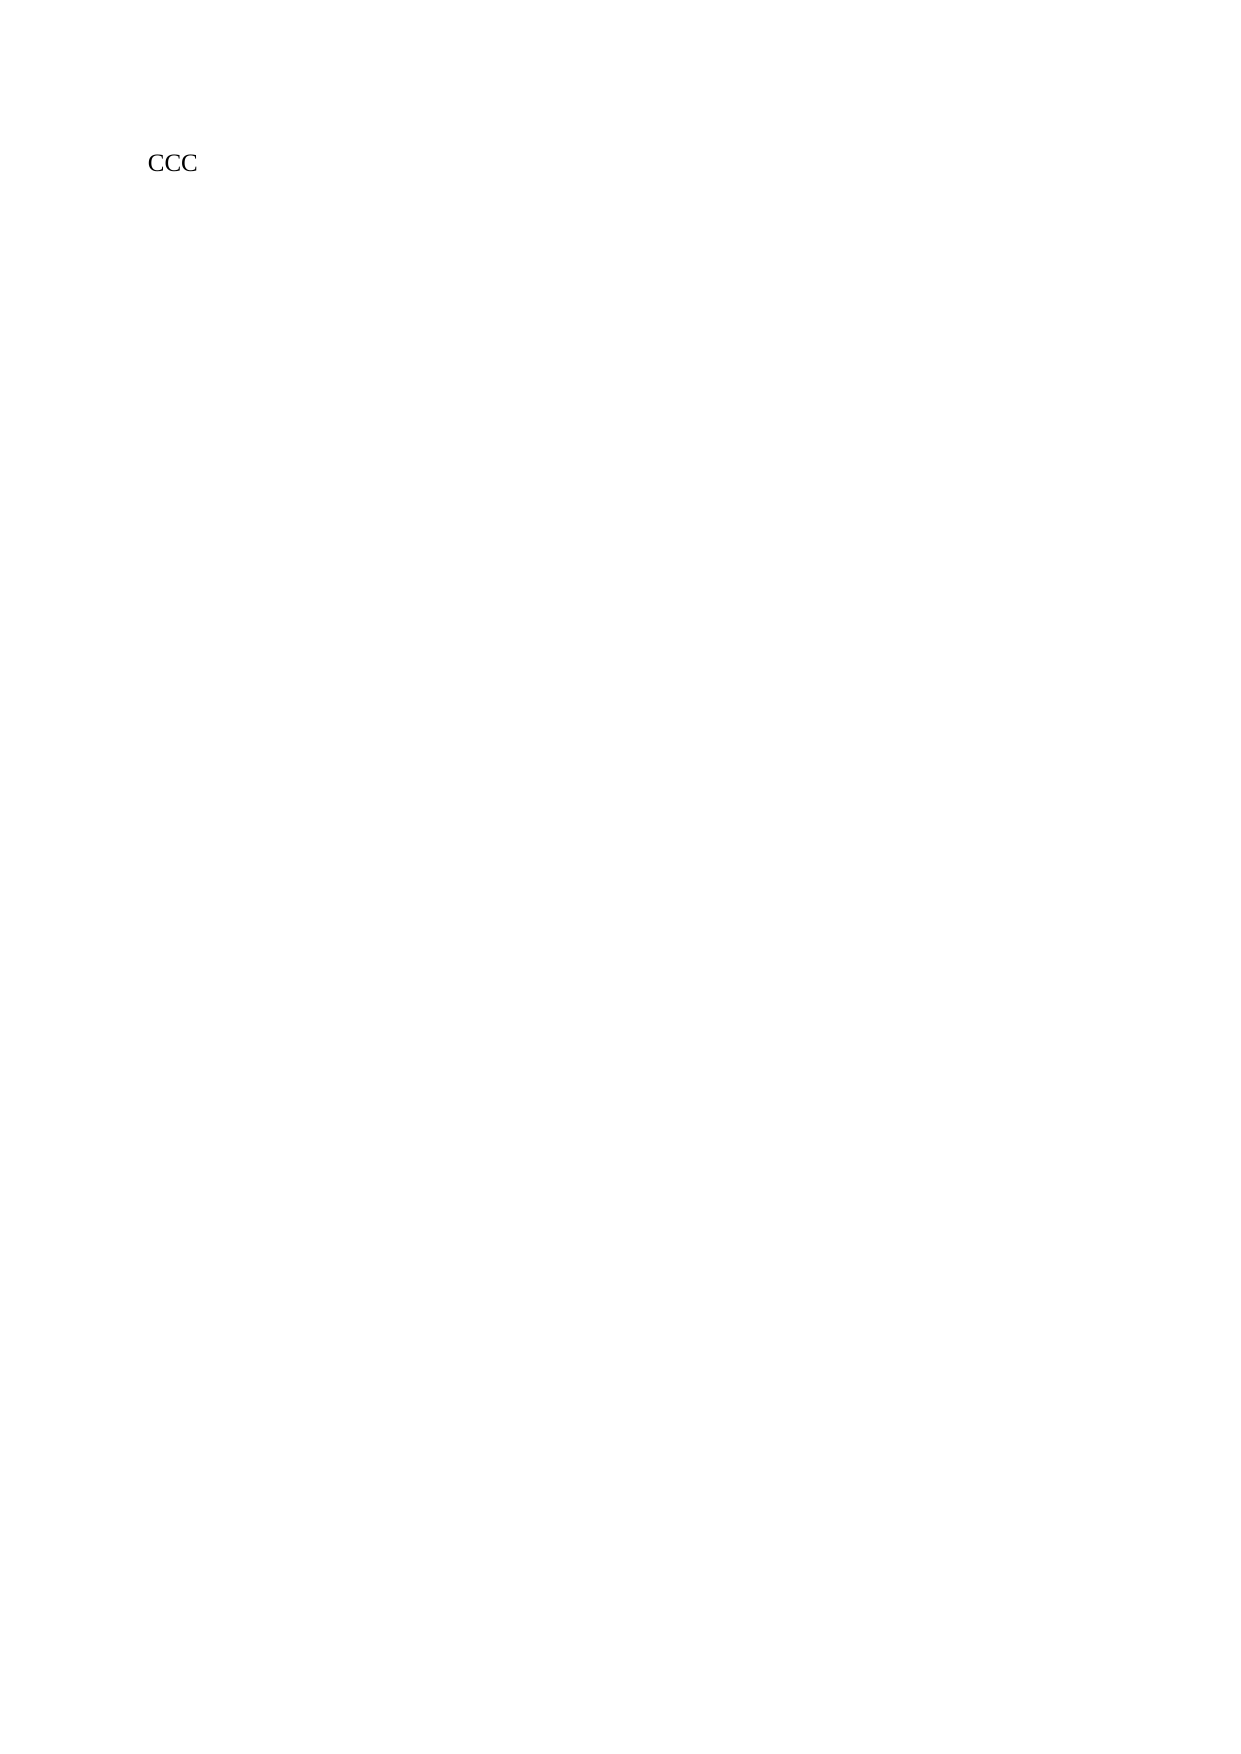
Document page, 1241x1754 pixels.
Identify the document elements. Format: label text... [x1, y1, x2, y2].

text CCC [148, 148, 1093, 176]
